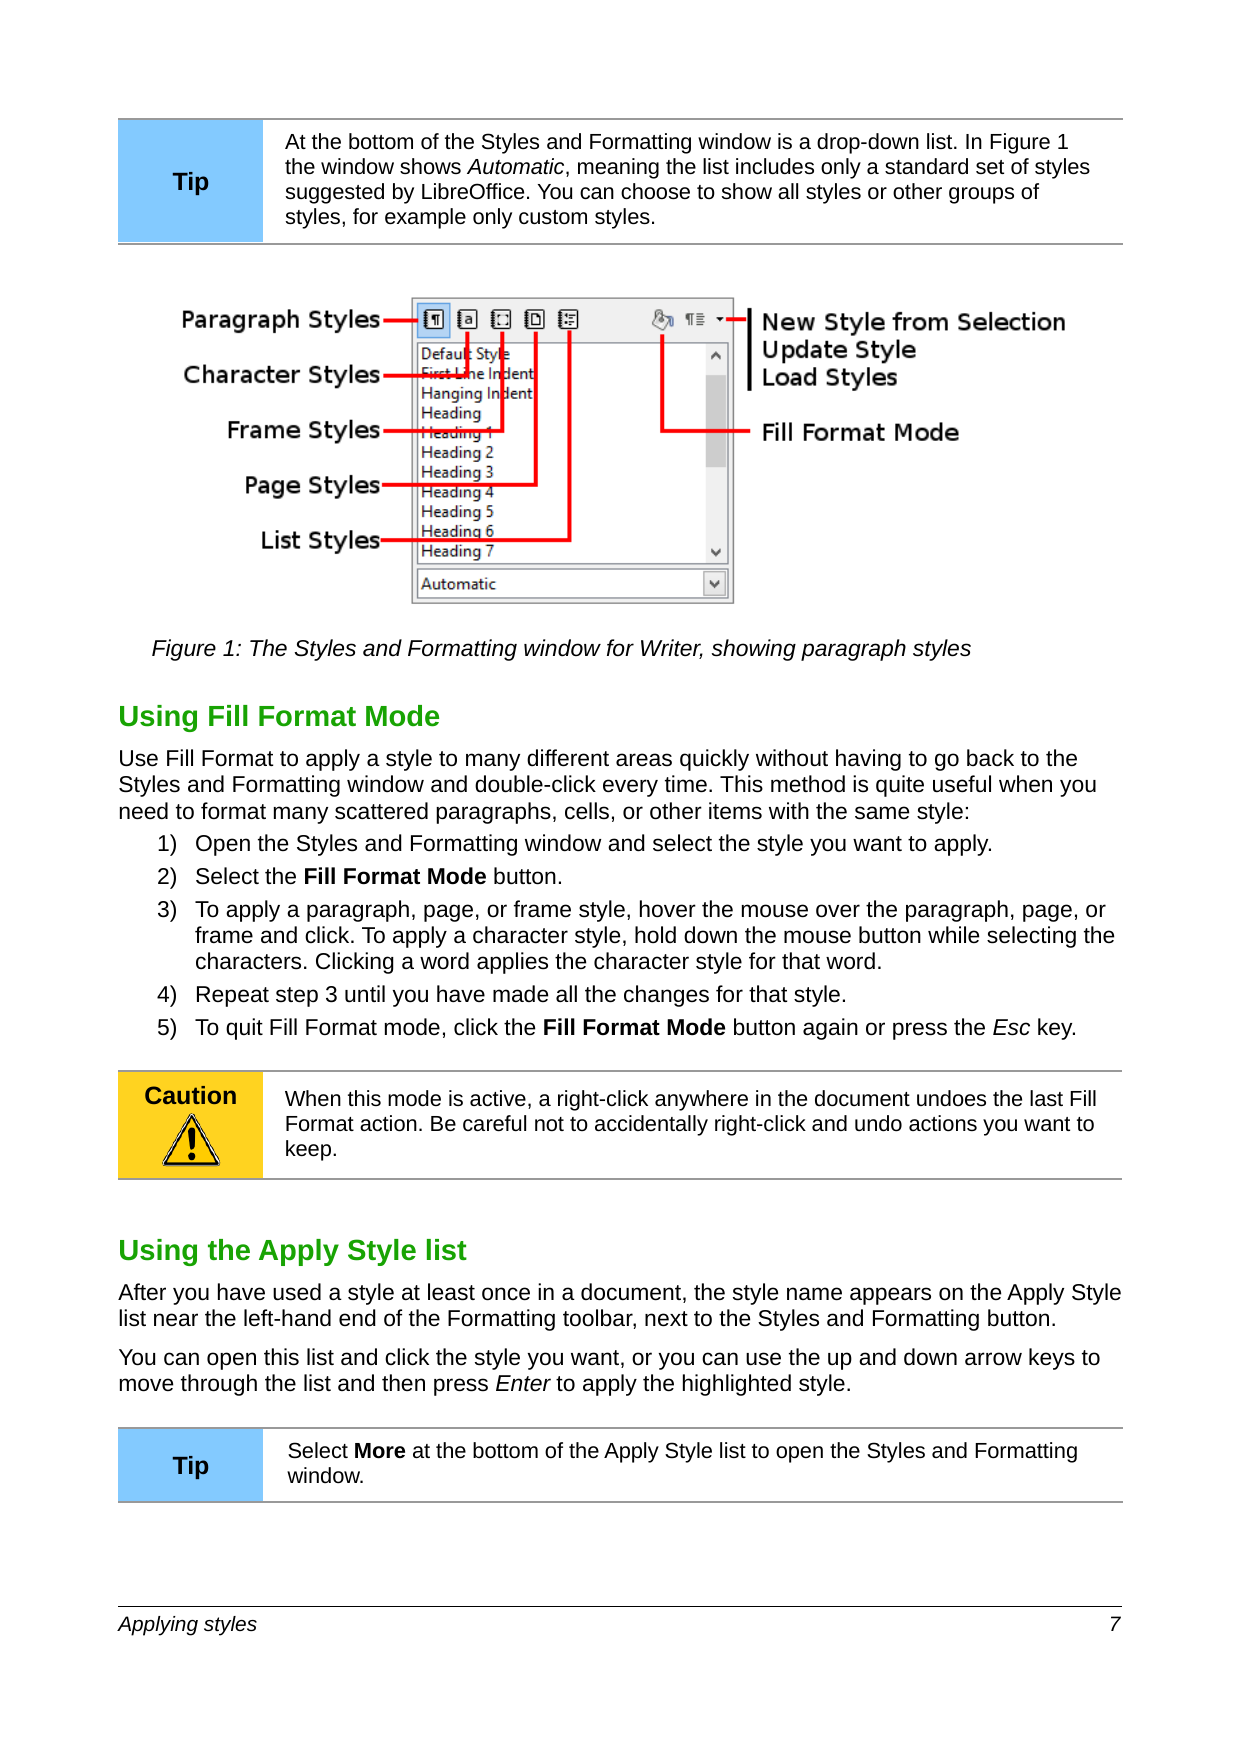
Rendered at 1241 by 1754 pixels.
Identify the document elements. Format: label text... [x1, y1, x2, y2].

list To apply a paragraph, page, or frame style, hover the mouse over the paragraph, page, or frame and click. To apply a character style, hold down the mouse button while selecting the characters. Clicking a word applies the character style for that word. [177, 896, 1122, 975]
picture [158, 1109, 223, 1170]
table_header When this mode is active, a right-click anywhere in the document undoes the last Fill Format action. Be careful not to accidentally right-click and undo actions you want to keep. [263, 1072, 1122, 1178]
subtitle Using Fill Format Mode [118, 699, 1122, 732]
table_header Caution [118, 1072, 263, 1178]
text You can open this list and click the style you want, or you can use the up and down arrow keys to move through the list and then press Enter to apply the highlighted style. [118, 1344, 1122, 1397]
list To quit Fill Format mode, click the Fill Format Mode button again or press the Esc key. [177, 1013, 1122, 1040]
picture [151, 274, 1089, 629]
table_header Tip [118, 120, 263, 242]
table_header At the bottom of the Styles and Formatting window is a drop-down list. In Figure 1 the window shows Automatic, meaning the list includes only a standard set of styles suggested by LibreOffice. You can choose to show all styles or other groups of styles, for example only custom styles. [264, 120, 1122, 242]
text After you have used a style at least once in a document, the style name appears on the Apply Style list near the left-hand end of the Formatting toolbar, next to the Styles and Formatting button. [118, 1279, 1122, 1332]
subtitle Using the Apply Style list [118, 1233, 1122, 1266]
list Use Fill Format to apply a style to many different areas quickly without having to go back to the Styles and Formatting window and double-click every time. This method is quite useful when you need to format many scattered paragraphs, cells, or other items with the same style: [118, 745, 1122, 824]
list Select the Fill Format Mode button. [177, 863, 1122, 889]
text Figure 1: The Styles and Formatting window for Writer, showing paragraph styles [151, 635, 1089, 662]
list Repeat step 3 until you have made all the changes for that style. [177, 981, 1122, 1007]
table_header Select More at the bottom of the Apply Style list to open the Styles and Formatting window. [264, 1429, 1122, 1501]
list Open the Styles and Formatting window and select the style you want to apply. [177, 830, 1122, 857]
